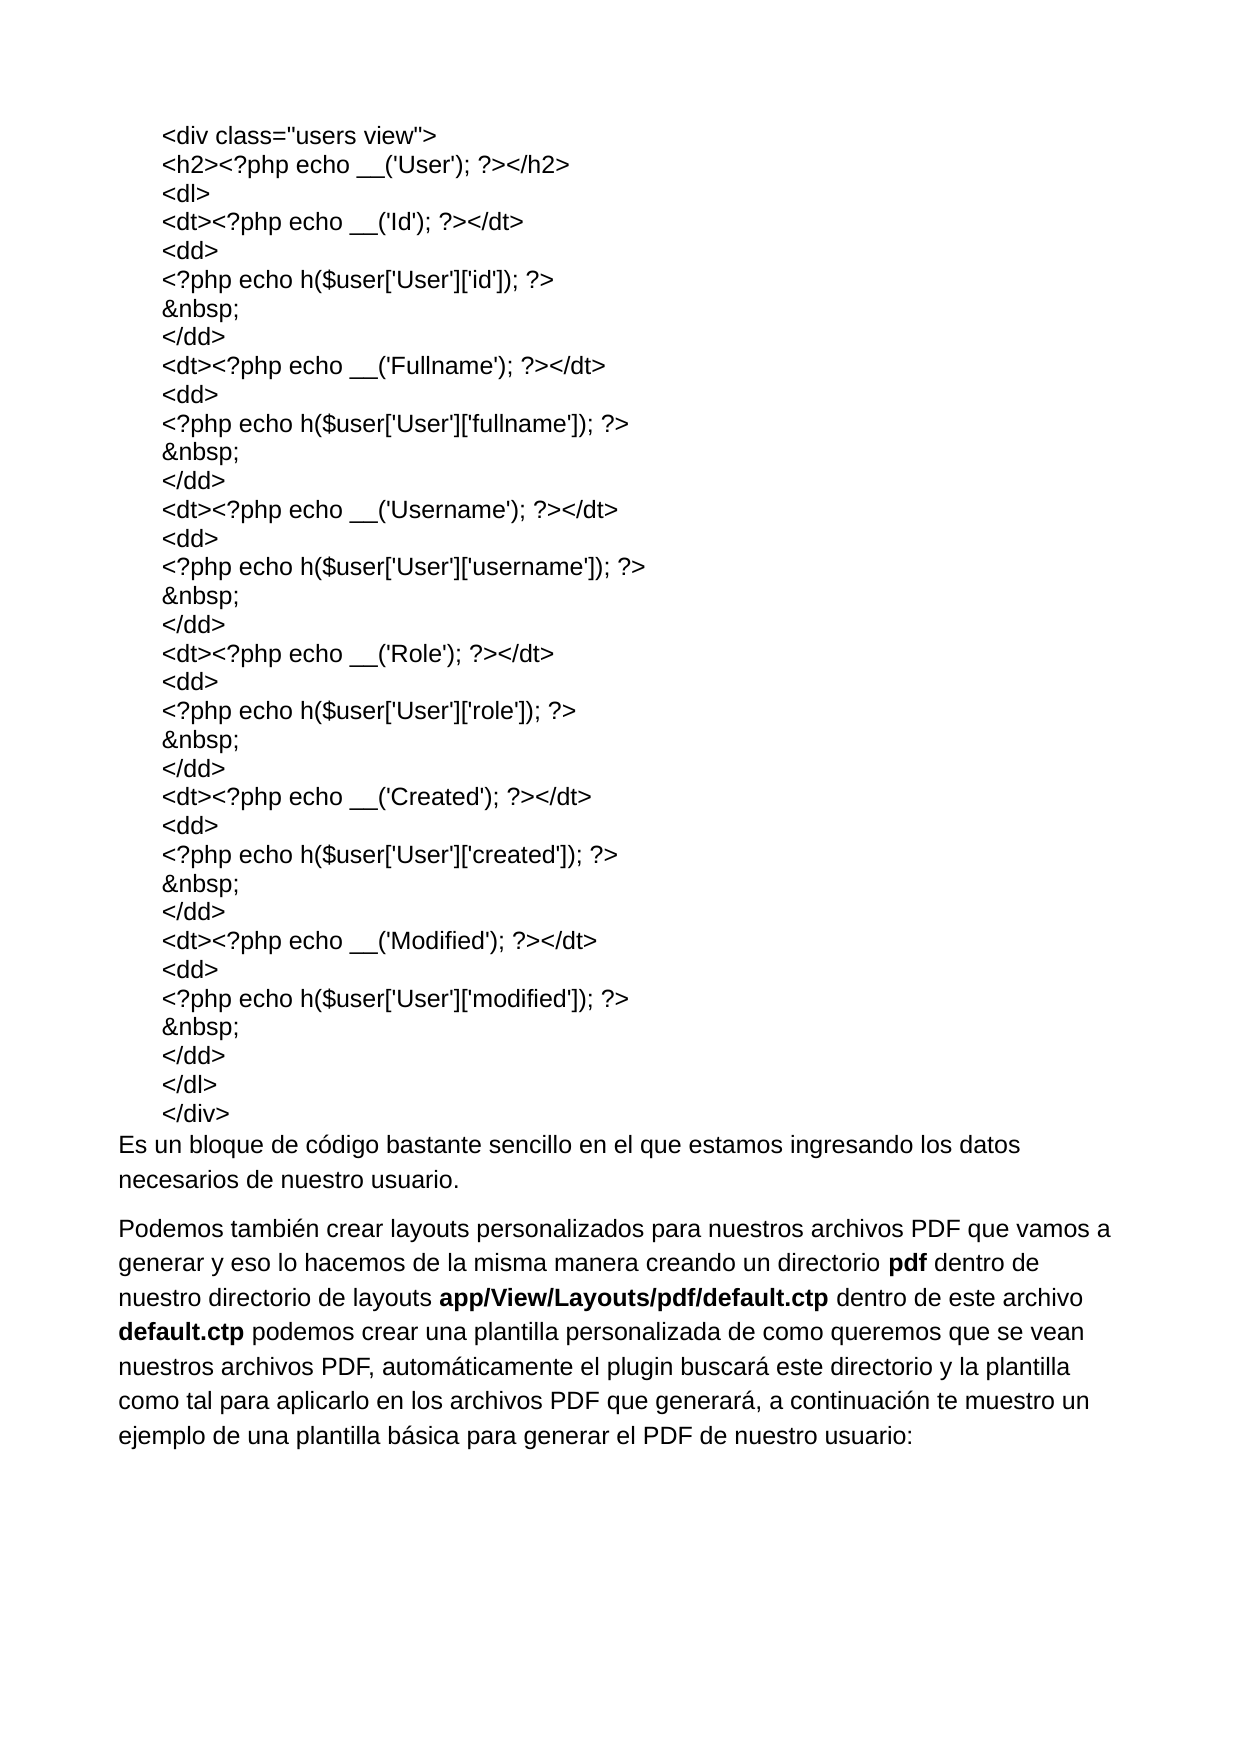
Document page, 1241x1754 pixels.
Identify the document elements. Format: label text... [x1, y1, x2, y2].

text Podemos también crear layouts personalizados para nuestros archivos PDF que vamos a generar y eso lo hacemos de la misma manera creando un directorio pdf dentro de nuestro directorio de layouts app/View/Layouts/pdf/default.ctp dentro de este archivo default.ctp podemos crear una plantilla personalizada de como queremos que se vean nuestros archivos PDF, automáticamente el plugin buscará este directorio y la plantilla como tal para aplicarlo en los archivos PDF que generará, a continuación te muestro un ejemplo de una plantilla básica para generar el PDF de nuestro usuario: [118, 1214, 1122, 1449]
table_header [118, 118, 159, 1130]
text Es un bloque de código bastante sencillo en el que estamos ingresando los datos necesarios de nuestro usuario. [118, 1130, 1122, 1193]
table_header <div class="users view"> <h2><?php echo __('User'); ?></h2> <dl> <dt><?php echo __('Id'); ?></dt> <dd> <?php echo h($user['User']['id']); ?> &nbsp; </dd> <dt><?php echo __('Fullname'); ?></dt> <dd> <?php echo h($user['User']['fullname']); ?> &nbsp; </dd> <dt><?php echo __('Username'); ?></dt> <dd> <?php echo h($user['User']['username']); ?> &nbsp; </dd> <dt><?php echo __('Role'); ?></dt> <dd> <?php echo h($user['User']['role']); ?> &nbsp; </dd> <dt><?php echo __('Created'); ?></dt> <dd> <?php echo h($user['User']['created']); ?> &nbsp; </dd> <dt><?php echo __('Modified'); ?></dt> <dd> <?php echo h($user['User']['modified']); ?> &nbsp; </dd> </dl> </div> [159, 118, 1117, 1130]
